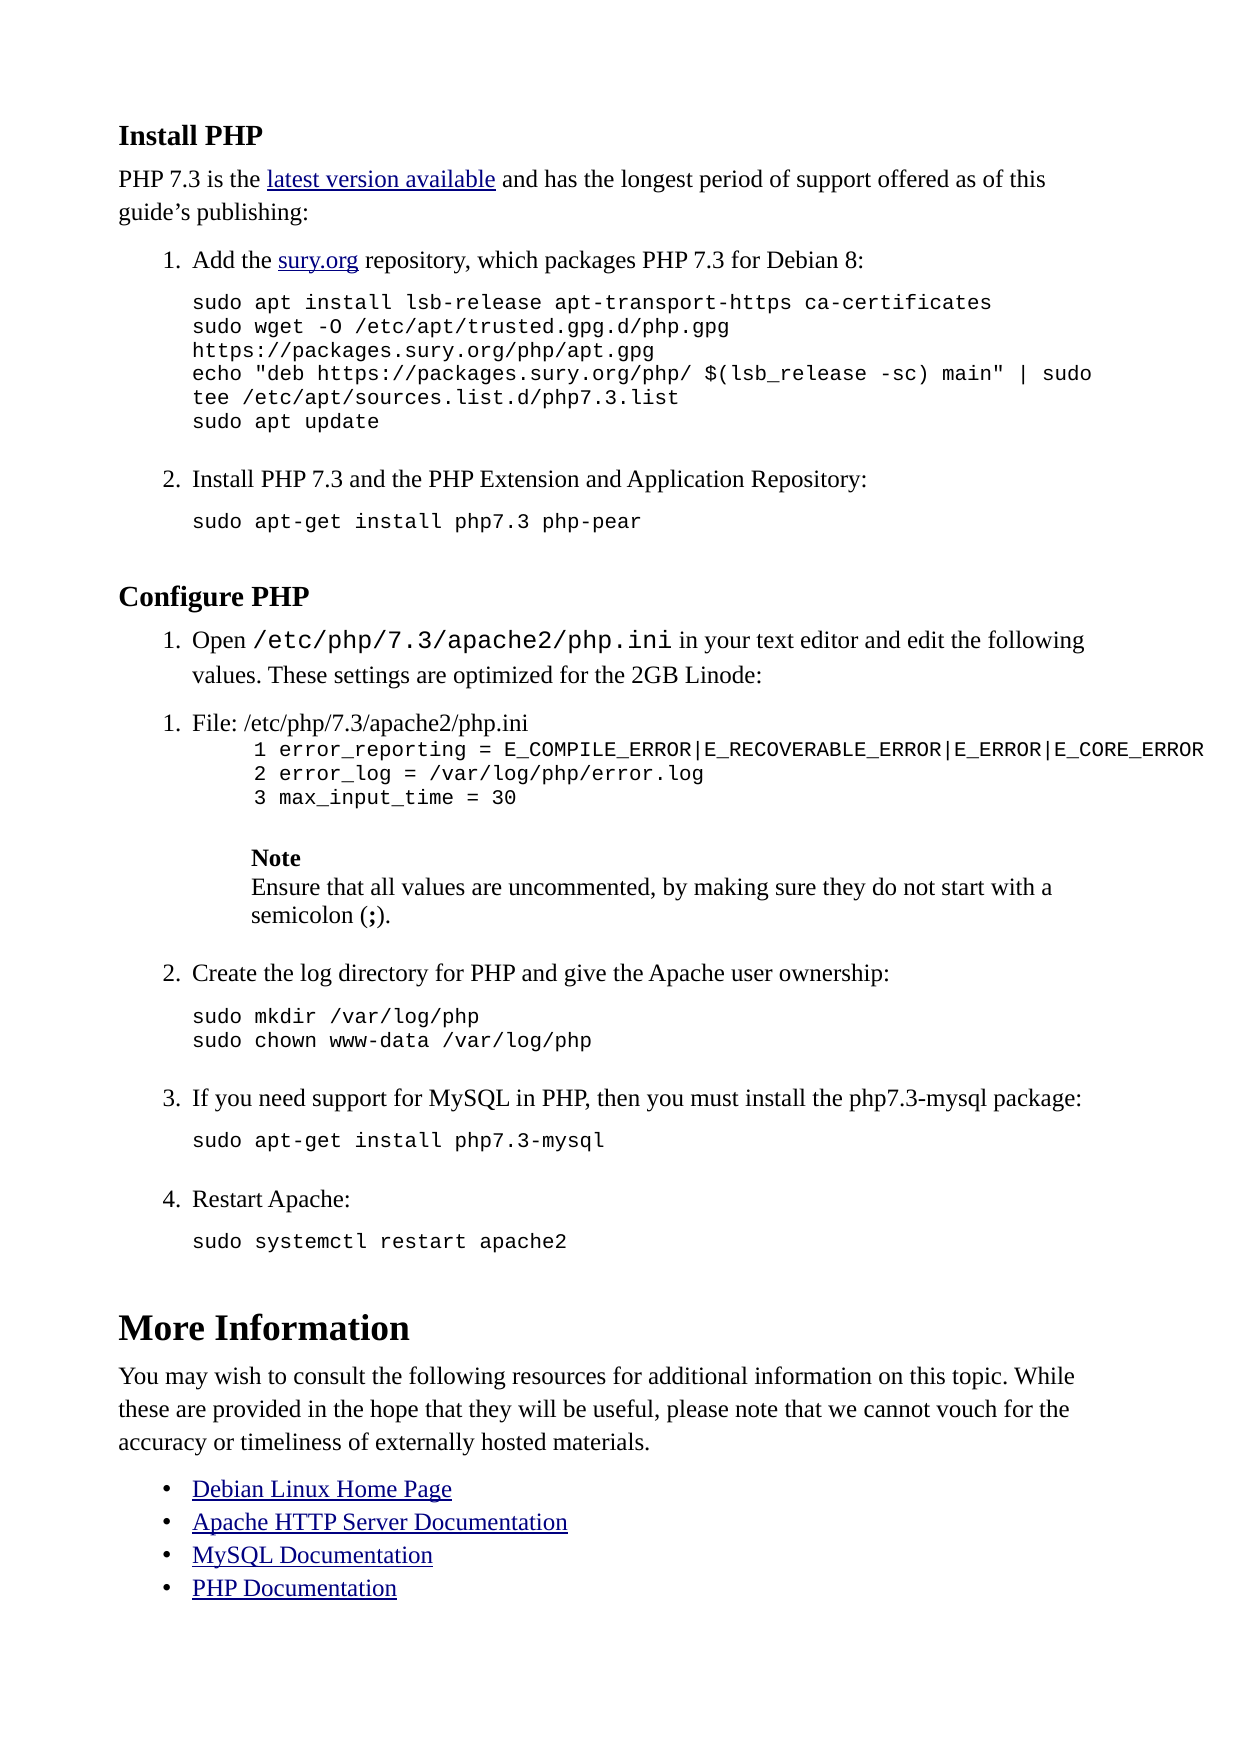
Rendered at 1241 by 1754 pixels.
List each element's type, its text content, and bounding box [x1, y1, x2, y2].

list MySQL Documentation [162, 1541, 1122, 1569]
subtitle File: /etc/php/7.3/apache2/php.ini [162, 708, 1122, 737]
list Create the log directory for PHP and give the Apache user ownership: [162, 958, 1122, 987]
list sudo apt update [162, 411, 1122, 434]
list sudo systemctl restart apache2 [162, 1231, 1122, 1255]
subtitle Install PHP [118, 118, 1122, 152]
list sudo chown www-data /var/log/php [162, 1030, 1122, 1053]
list Install PHP 7.3 and the PHP Extension and Application Repository: [162, 464, 1122, 492]
list sudo apt-get install php7.3 php-pear [162, 511, 1122, 535]
list sudo wget -O /etc/apt/trusted.gpg.d/php.gpg https://packages.sury.org/php/apt.gpg [162, 316, 1122, 363]
list Ensure that all values are uncommented, by making sure they do not start with a semicolon (;). [221, 872, 1063, 929]
list echo "deb https://packages.sury.org/php/ $(lsb_release -sc) main" | sudo tee /etc/apt/sources.list.d/php7.3.list [162, 363, 1122, 411]
text You may wish to consult the following resources for additional information on this topic. While these are provided in the hope that they will be useful, please note that we cannot vouch for the accuracy or timeliness of externally hosted materials. [118, 1361, 1122, 1456]
list Add the sury.org repository, which packages PHP 7.3 for Debian 8: [162, 245, 1122, 273]
list If you need support for MySQL in PHP, then you must install the php7.3-mysql package: [162, 1083, 1122, 1112]
list Debian Linux Home Page [162, 1474, 1122, 1503]
list Open /etc/php/7.3/apache2/php.ini in your text editor and edit the following values. These settings are optimized for the 2GB Linode: [162, 625, 1122, 689]
list sudo apt install lsb-release apt-transport-https ca-certificates [162, 292, 1122, 316]
table_header error_reporting = E_COMPILE_ERROR|E_RECOVERABLE_ERROR|E_ERROR|E_CORE_ERROR error_log = /var/log/php/error.log max_input_time = 30 [276, 737, 1217, 843]
list PHP Documentation [162, 1573, 1122, 1602]
text PHP 7.3 is the latest version available and has the longest period of support offered as of this guide’s publishing: [118, 164, 1122, 226]
list Restart Apache: [162, 1184, 1122, 1212]
list sudo apt-get install php7.3-mysql [162, 1131, 1122, 1154]
list Apache HTTP Server Documentation [162, 1507, 1122, 1536]
subtitle More Information [118, 1305, 1122, 1348]
list sudo mkdir /var/log/php [162, 1006, 1122, 1030]
table_header 1 2 3 [251, 737, 276, 843]
list Note [221, 843, 1063, 872]
subtitle Configure PHP [118, 579, 1122, 613]
